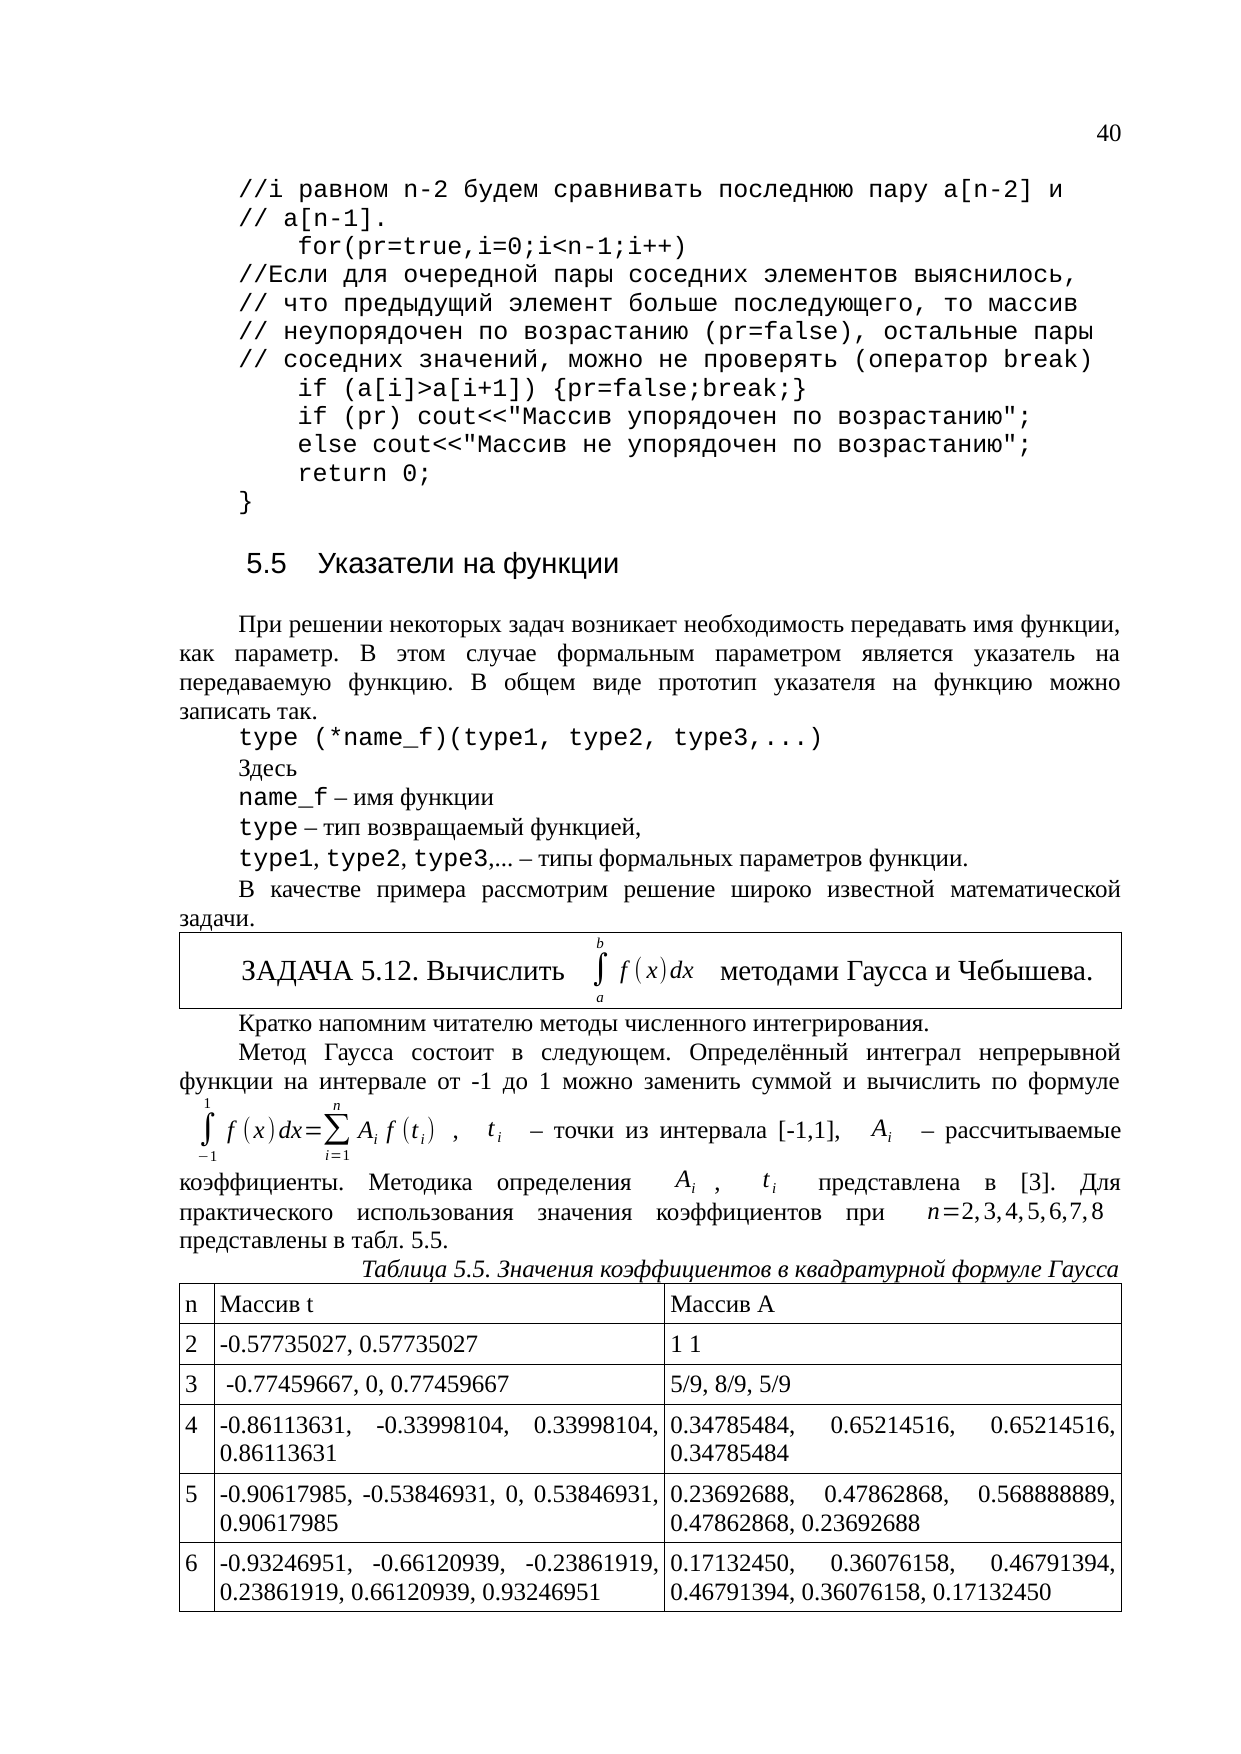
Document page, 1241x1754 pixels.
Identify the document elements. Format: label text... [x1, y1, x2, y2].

table_cell 0.17132450, 0.36076158, 0.46791394, 0.46791394, 0.36076158, 0.17132450 [665, 1543, 1121, 1611]
text type – тип возвращаемый функцией, [179, 812, 1121, 843]
text Метод Гаусса состоит в следующем. Определённый интеграл непрерывной функции на интервале от -1 до 1 можно заменить суммой и вычислить по формуле , – точки из интервала [-1,1], – рассчитываемые коэффициенты. Методика определения , представлена в [3]. Для практического использования значения коэффициентов при представлены в табл. 5.5. [179, 1037, 1121, 1254]
text В качестве примера рассмотрим решение широко известной математической задачи. [179, 874, 1121, 932]
text if (a[i]>a[i+1]) {pr=false;break;} [238, 375, 1121, 404]
table_cell -0.57735027, 0.57735027 [215, 1324, 664, 1364]
text // соседних значений, можно не проверять (оператор break) [238, 347, 1121, 375]
text name_f – имя функции [179, 782, 1121, 812]
text else cout<<"Массив не упорядочен по возрастанию"; [238, 432, 1121, 460]
table_cell -0.90617985, -0.53846931, 0, 0.53846931, 0.90617985 [215, 1474, 664, 1542]
table_cell 0.34785484, 0.65214516, 0.65214516, 0.34785484 [665, 1405, 1121, 1473]
text //i равном n-2 будем сравнивать последнюю пару a[n-2] и [238, 177, 1121, 205]
table_cell -0.77459667, 0, 0.77459667 [215, 1365, 664, 1404]
text for(pr=true,i=0;i<n-1;i++) [238, 234, 1121, 262]
table_cell 5 [180, 1474, 214, 1542]
table_cell 2 [180, 1324, 214, 1364]
text return 0; [238, 460, 1121, 489]
text При решении некоторых задач возникает необходимость передавать имя функции, как параметр. В этом случае формальным параметром является указатель на передаваемую функцию. В общем виде прототип указателя на функцию можно записать так. [179, 609, 1121, 724]
text } [238, 489, 1121, 517]
subtitle Указатели на функции [179, 547, 1121, 580]
table_header Массив A [665, 1284, 1121, 1323]
text Здесь [179, 753, 1121, 782]
text // неупорядочен по возрастанию (pr=false), остальные пары [238, 319, 1121, 347]
table_cell -0.86113631, -0.33998104, 0.33998104, 0.86113631 [215, 1405, 664, 1473]
table_cell 6 [180, 1543, 214, 1611]
text ЗАДАЧА 5.12. Вычислить методами Гаусса и Чебышева. [180, 933, 1121, 1008]
text // что предыдущий элемент больше последующего, то массив [238, 290, 1121, 319]
table_header n [180, 1284, 214, 1323]
text type (*name_f)(type1, type2, type3,...) [238, 724, 1121, 753]
table_header Массив t [215, 1284, 664, 1323]
text type1, type2, type3,... – типы формальных параметров функции. [179, 843, 1121, 874]
text // a[n-1]. [238, 205, 1121, 234]
text Таблица 5.5. Значения коэффициентов в квадратурной формуле Гаусса [179, 1254, 1121, 1283]
table_cell 0.23692688, 0.47862868, 0.568888889, 0.47862868, 0.23692688 [665, 1474, 1121, 1542]
table_cell 4 [180, 1405, 214, 1473]
text if (pr) cout<<"Массив упорядочен по возрастанию"; [238, 404, 1121, 432]
text Кратко напомним читателю методы численного интегрирования. [179, 1009, 1121, 1037]
table_cell 3 [180, 1365, 214, 1404]
table_cell 5/9, 8/9, 5/9 [665, 1365, 1121, 1404]
table_cell 1 1 [665, 1324, 1121, 1364]
table_cell -0.93246951, -0.66120939, -0.23861919, 0.23861919, 0.66120939, 0.93246951 [215, 1543, 664, 1611]
text //Если для очередной пары соседних элементов выяснилось, [238, 262, 1121, 290]
